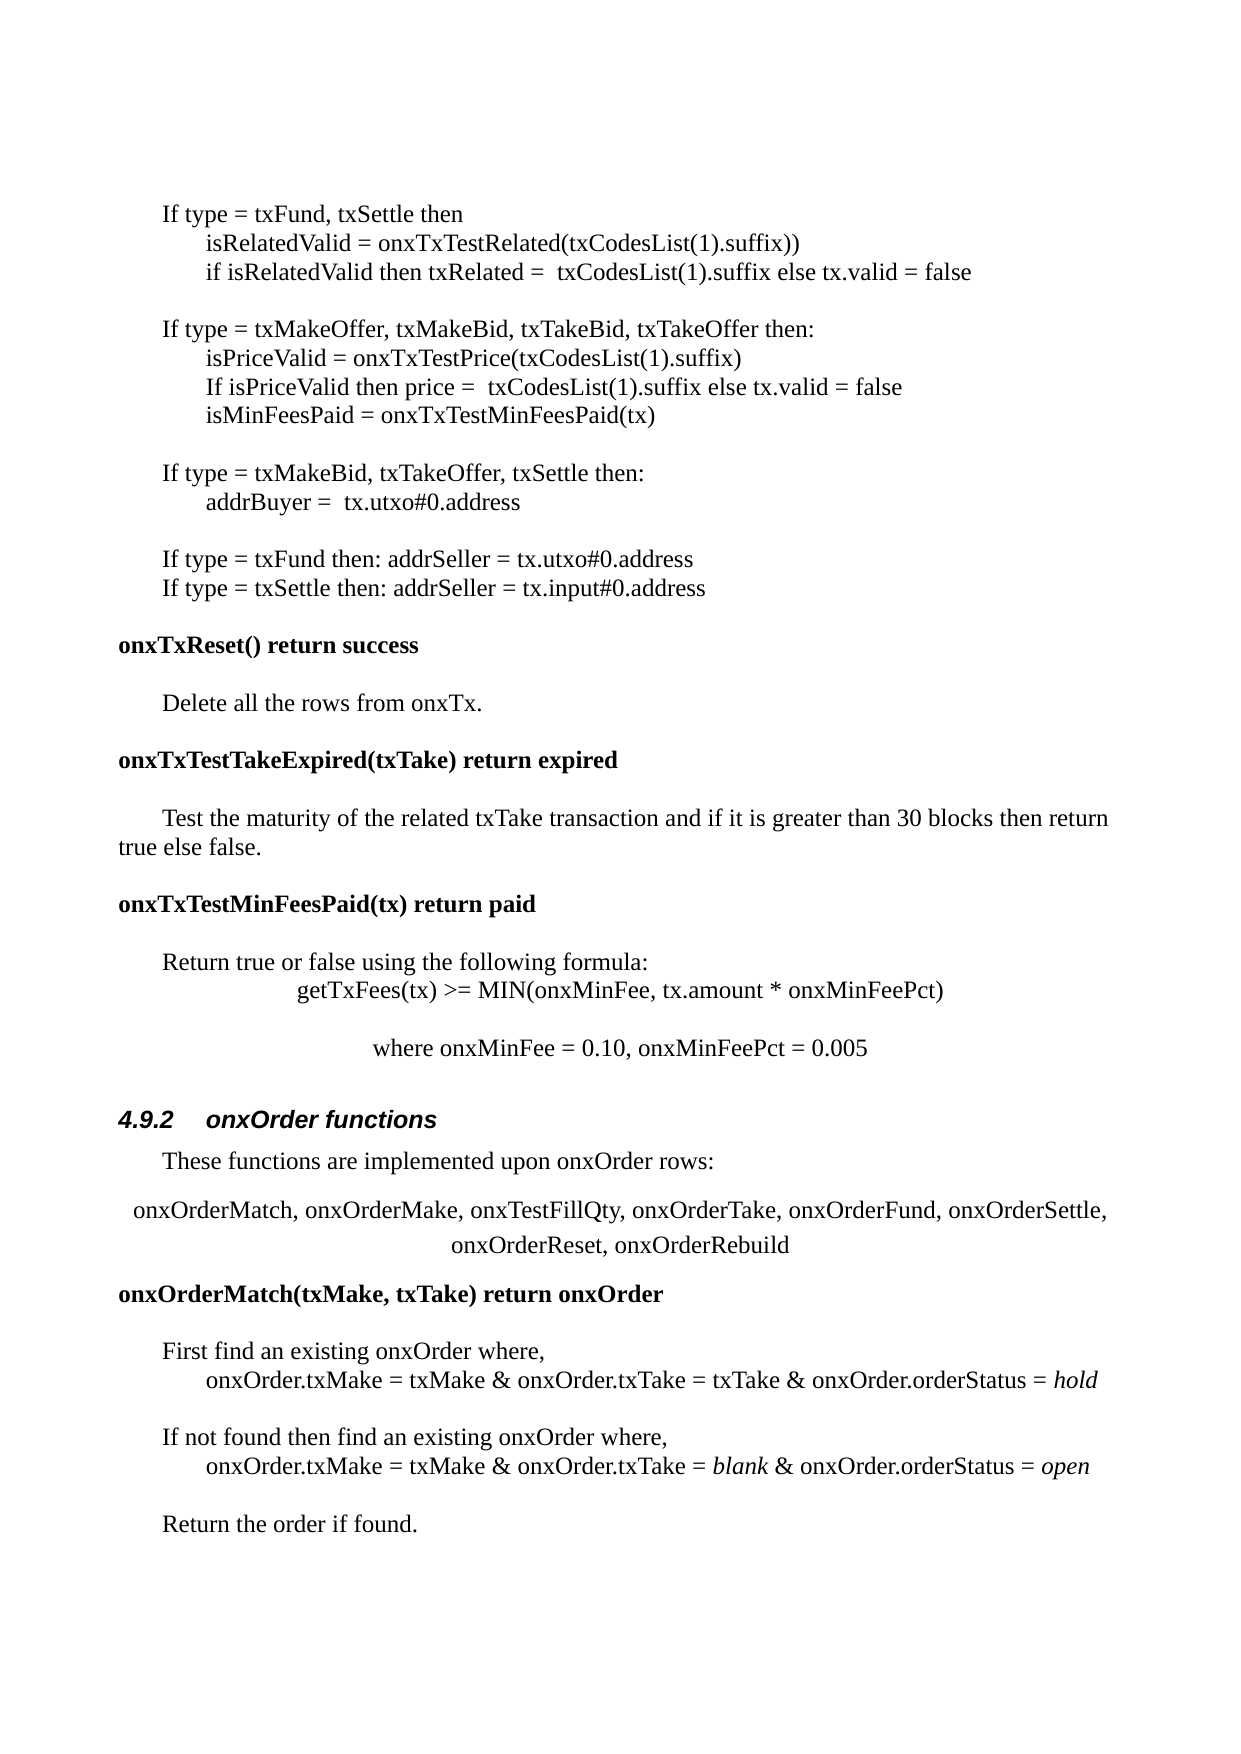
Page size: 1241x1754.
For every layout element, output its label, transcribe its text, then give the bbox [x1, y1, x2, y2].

text Return the order if found. [118, 1509, 1122, 1537]
text If type = txSettle then: addrSeller = tx.input#0.address [118, 573, 1122, 602]
text Return true or false using the following formula: [118, 947, 1122, 975]
text onxOrder.txMake = txMake & onxOrder.txTake = txTake & onxOrder.orderStatus = hold [118, 1365, 1122, 1394]
text First find an existing onxOrder where, [118, 1336, 1122, 1365]
text These functions are implemented upon onxOrder rows: [118, 1146, 1122, 1175]
text If type = txMakeBid, txTakeOffer, txSettle then: [118, 458, 1122, 487]
text addrBuyer = tx.utxo#0.address [118, 487, 1122, 515]
text onxOrderMatch(txMake, txTake) return onxOrder [118, 1279, 1122, 1307]
text onxTxTestMinFeesPaid(tx) return paid [118, 889, 1122, 918]
text If not found then find an existing onxOrder where, [118, 1422, 1122, 1451]
text if isRelatedValid then txRelated = txCodesList(1).suffix else tx.valid = false [118, 257, 1122, 285]
text isPriceValid = onxTxTestPrice(txCodesList(1).suffix) [118, 343, 1122, 372]
text If type = txFund then: addrSeller = tx.utxo#0.address [118, 544, 1122, 573]
text If isPriceValid then price = txCodesList(1).suffix else tx.valid = false [118, 372, 1122, 400]
text If type = txFund, txSettle then [118, 199, 1122, 228]
text getTxFees(tx) >= MIN(onxMinFee, tx.amount * onxMinFeePct) [118, 975, 1122, 1004]
text onxOrder.txMake = txMake & onxOrder.txTake = blank & onxOrder.orderStatus = open [118, 1451, 1122, 1480]
text isRelatedValid = onxTxTestRelated(txCodesList(1).suffix)) [118, 228, 1122, 257]
subtitle onxOrder functions [118, 1105, 1122, 1134]
text onxTxTestTakeExpired(txTake) return expired [118, 745, 1122, 774]
text onxTxReset() return success [118, 630, 1122, 659]
text Delete all the rows from onxTx. [118, 688, 1122, 717]
text where onxMinFee = 0.10, onxMinFeePct = 0.005 [118, 1033, 1122, 1062]
text If type = txMakeOffer, txMakeBid, txTakeBid, txTakeOffer then: [118, 314, 1122, 343]
text isMinFeesPaid = onxTxTestMinFeesPaid(tx) [118, 400, 1122, 429]
text Test the maturity of the related txTake transaction and if it is greater than 30 blocks then return true else false. [118, 803, 1122, 860]
text onxOrderMatch, onxOrderMake, onxTestFillQty, onxOrderTake, onxOrderFund, onxOrderSettle, onxOrderReset, onxOrderRebuild [118, 1195, 1122, 1258]
